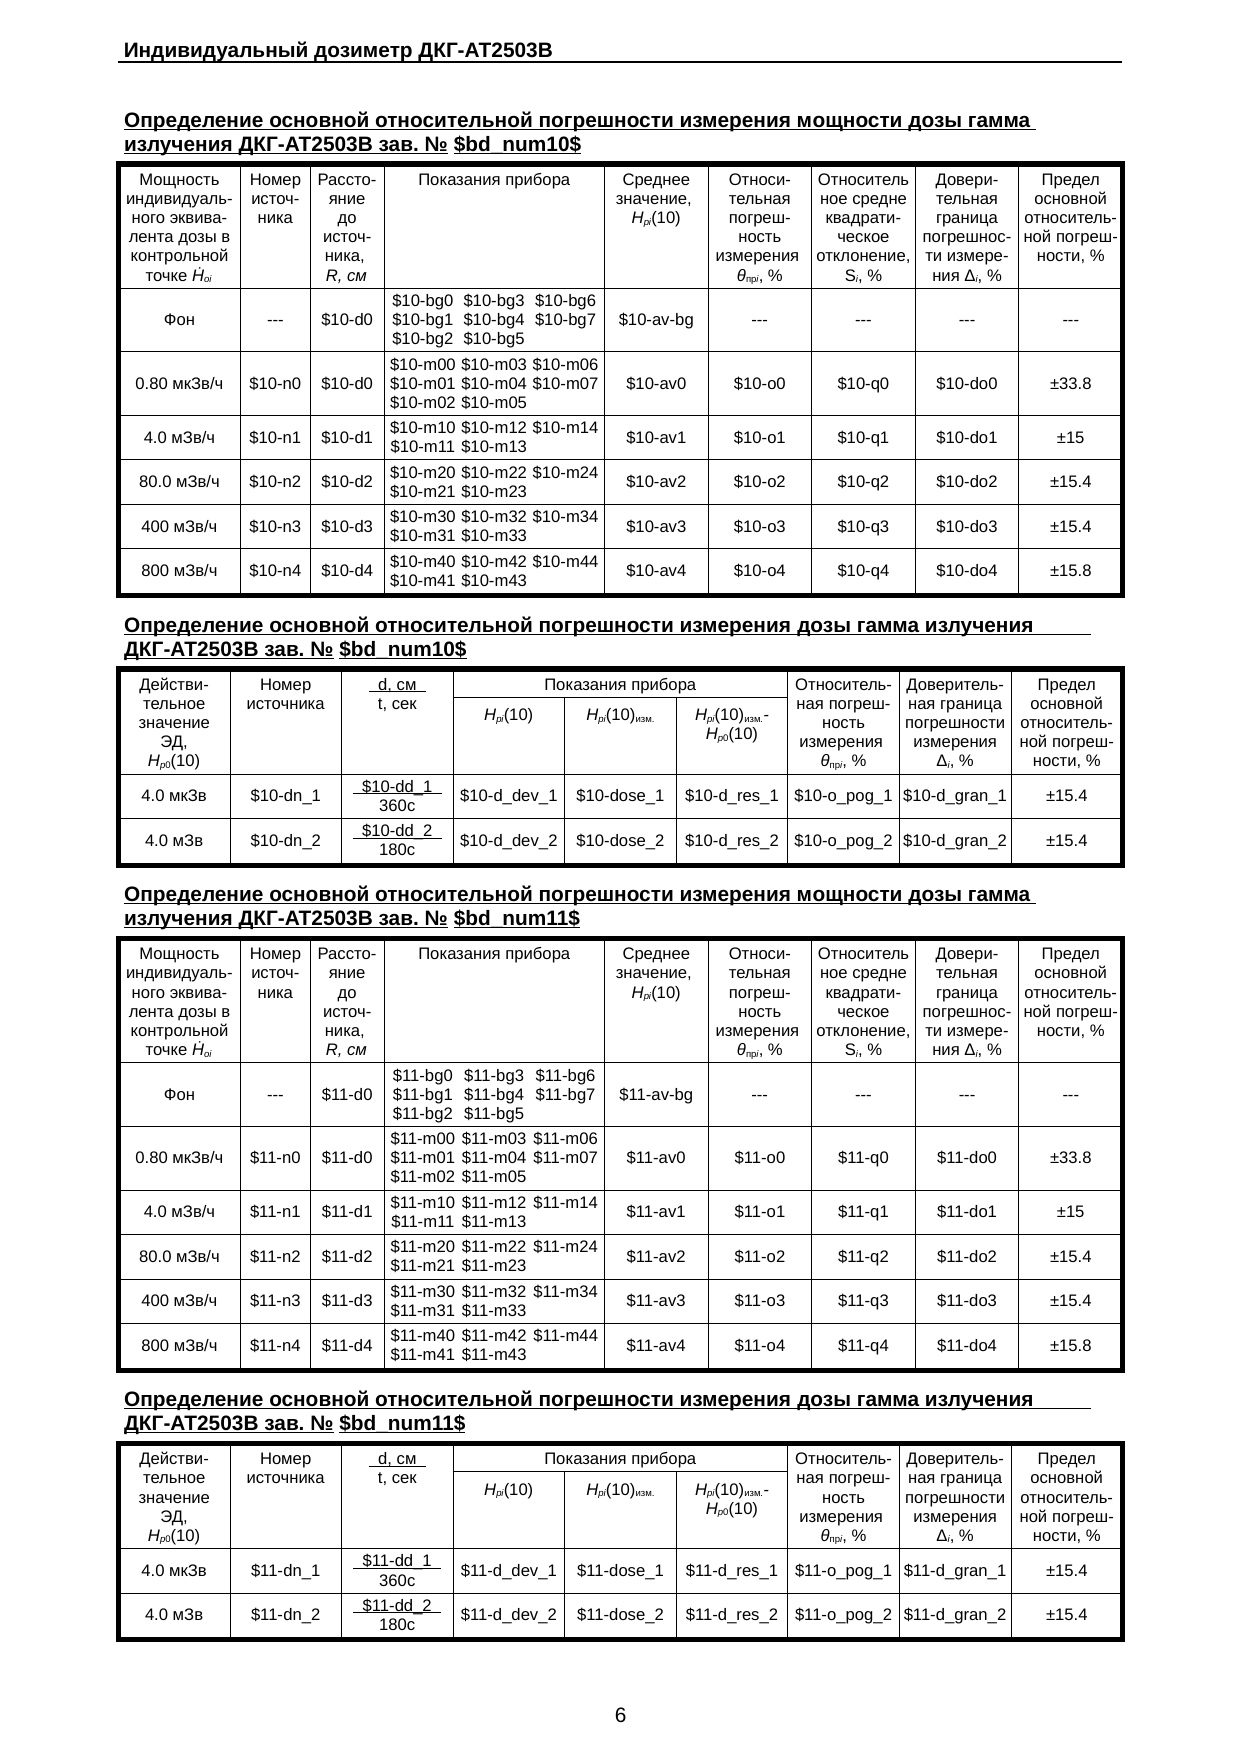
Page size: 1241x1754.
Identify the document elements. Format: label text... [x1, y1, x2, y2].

table_cell Среднее значение, Hpi(10) [605, 167, 708, 288]
table_cell $11-q3 [812, 1280, 915, 1323]
table_cell Фон [121, 289, 240, 351]
table_cell Номер источника [231, 672, 341, 773]
table_cell $11-n3 [241, 1280, 310, 1323]
table_cell $11-av2 [605, 1235, 708, 1278]
table_cell $10-n1 [241, 416, 310, 459]
table_cell $11-q4 [812, 1324, 915, 1367]
table_cell ±33.8 [1019, 1127, 1120, 1189]
table_header Определение основной относительной погрешности измерения мощности дозы гамма излучения ДКГ-АТ2503B зав. № $bd_num11$ [118, 868, 1122, 936]
table_cell $11-d3 [311, 1280, 384, 1323]
table_cell $10-do3 [916, 505, 1018, 548]
table_cell $10-d_gran_2 [900, 819, 1011, 862]
table_cell $10-dose_2 [565, 819, 676, 862]
table_cell $11-do4 [916, 1324, 1018, 1367]
table_cell $11-d_dev_1 [454, 1549, 564, 1592]
table_cell $11-o4 [709, 1324, 811, 1367]
table_cell d, см t, сек [342, 672, 453, 773]
table_cell $10-o2 [709, 460, 811, 504]
table_cell $11-m00 $11-m01 $11-m02 $11-m03 $11-m04 $11-m05 $11-m06 $11-m07 [385, 1127, 604, 1189]
table_cell $10-o_pog_2 [788, 819, 899, 862]
table_cell ±15.4 [1012, 1549, 1120, 1592]
table_cell $11-do3 [916, 1280, 1018, 1323]
table_cell $11-o0 [709, 1127, 811, 1189]
table_cell $10-d_dev_1 [454, 775, 564, 818]
table_cell --- [916, 1063, 1018, 1126]
table_cell ±15.8 [1019, 549, 1120, 593]
table_cell $11-av4 [605, 1324, 708, 1367]
table_cell $10-dd_1 360c [342, 775, 453, 818]
table_cell $10-av2 [605, 460, 708, 504]
table_cell --- [812, 289, 915, 351]
table_cell $10-d2 [311, 460, 384, 504]
table_cell 80.0 мЗв/ч [121, 460, 240, 504]
table_cell ±15.4 [1012, 819, 1120, 862]
table_cell 4.0 мЗв/ч [121, 416, 240, 459]
table_cell Hpi(10) [454, 698, 564, 773]
table_cell $10-av3 [605, 505, 708, 548]
table_cell 800 мЗв/ч [121, 549, 240, 593]
table_cell 400 мЗв/ч [121, 1280, 240, 1323]
table_cell Довери-тельная граница погрешнос-ти измере-ния Δi, % [916, 941, 1018, 1062]
table_cell ±15 [1019, 1191, 1120, 1234]
table_cell Относи-тельная погреш-ность измерения θпрi, % [709, 167, 811, 288]
table_cell $11-d0 [311, 1063, 384, 1126]
table_cell --- [709, 1063, 811, 1126]
table_cell $11-d_dev_2 [454, 1594, 564, 1637]
table_cell $10-o1 [709, 416, 811, 459]
table_cell Довери-тельная граница погрешнос-ти измере-ния Δi, % [916, 167, 1018, 288]
table_cell $10-m00 $10-m01 $10-m02 $10-m03 $10-m04 $10-m05 $10-m06 $10-m07 [385, 352, 604, 415]
table_cell --- [812, 1063, 915, 1126]
table_cell $11-do0 [916, 1127, 1018, 1189]
table_cell --- [1019, 289, 1120, 351]
table_cell d, см t, сек [342, 1446, 453, 1548]
table_cell 0.80 мкЗв/ч [121, 1127, 240, 1189]
table_cell $11-n0 [241, 1127, 310, 1189]
table_cell Hpi(10)изм.-Hp0(10) [677, 698, 787, 773]
table_cell Относительное средне квадрати-ческое отклонение, Si, % [812, 941, 915, 1062]
table_header Определение основной относительной погрешности измерения дозы гамма излучения ДКГ-АТ2503B зав. № $bd_num11$ [118, 1373, 1122, 1441]
table_cell $11-o_pog_1 [788, 1549, 899, 1592]
table_cell $11-bg0 $11-bg1 $11-bg2 $11-bg3 $11-bg4 $11-bg5 $11-bg6 $11-bg7 [385, 1063, 604, 1126]
table_cell Hpi(10)изм.-Hp0(10) [677, 1472, 787, 1548]
table_cell Показания прибора [385, 167, 604, 288]
table_cell Мощность индивидуаль-ного эквива-лента дозы в контрольной точке Ḣoi [121, 941, 240, 1062]
table_cell $11-o1 [709, 1191, 811, 1234]
table_cell 4.0 мЗв/ч [121, 1191, 240, 1234]
table_cell 400 мЗв/ч [121, 505, 240, 548]
table_cell $10-do4 [916, 549, 1018, 593]
table_cell $10-bg0 $10-bg1 $10-bg2 $10-bg3 $10-bg4 $10-bg5 $10-bg6 $10-bg7 [385, 289, 604, 351]
table_cell 4.0 мЗв [121, 819, 230, 862]
table_cell $11-av-bg [605, 1063, 708, 1126]
table_cell $10-d_gran_1 [900, 775, 1011, 818]
table_cell $10-o3 [709, 505, 811, 548]
table_cell $10-d0 [311, 352, 384, 415]
table_header Определение основной относительной погрешности измерения мощности дозы гамма излучения ДКГ-АТ2503B зав. № $bd_num10$ [118, 93, 1122, 161]
table_cell $10-d4 [311, 549, 384, 593]
table_cell $11-q2 [812, 1235, 915, 1278]
table_cell --- [241, 289, 310, 351]
table_cell Рассто-яние до источ-ника, R, см [311, 941, 384, 1062]
table_cell ±15.4 [1019, 460, 1120, 504]
table_cell --- [1019, 1063, 1120, 1126]
table_cell Номер источ-ника [241, 941, 310, 1062]
table_cell $11-o2 [709, 1235, 811, 1278]
table_cell $10-d1 [311, 416, 384, 459]
table_cell $10-o_pog_1 [788, 775, 899, 818]
table_cell $10-dn_2 [231, 819, 341, 862]
table_cell Номер источника [231, 1446, 341, 1548]
table_cell $10-n2 [241, 460, 310, 504]
table_cell $11-dd_2 180c [342, 1594, 453, 1637]
table_cell Предел основной относитель-ной погреш-ности, % [1019, 167, 1120, 288]
table_cell $10-d_res_1 [677, 775, 787, 818]
table_cell Относитель-ная погреш-ность измерения θпрi, % [788, 672, 899, 773]
table_cell $11-av1 [605, 1191, 708, 1234]
table_cell Доверитель-ная граница погрешности измерения Δi, % [900, 672, 1011, 773]
table_cell Показания прибора [454, 672, 787, 697]
table_cell $11-d4 [311, 1324, 384, 1367]
table_cell $11-av0 [605, 1127, 708, 1189]
table_cell $11-d1 [311, 1191, 384, 1234]
table_cell Показания прибора [385, 941, 604, 1062]
table_cell Относи-тельная погреш-ность измерения θпрi, % [709, 941, 811, 1062]
table_cell $10-o4 [709, 549, 811, 593]
table_cell ±33.8 [1019, 352, 1120, 415]
table_cell Доверитель-ная граница погрешности измерения Δi, % [900, 1446, 1011, 1548]
table_cell $11-dose_1 [565, 1549, 676, 1592]
table_cell $10-dn_1 [231, 775, 341, 818]
table_cell Предел основной относитель-ной погреш-ности, % [1012, 1446, 1120, 1548]
table_cell ±15.4 [1019, 1280, 1120, 1323]
table_cell Предел основной относитель-ной погреш-ности, % [1012, 672, 1120, 773]
table_cell Действи-тельное значение ЭД, Hp0(10) [121, 672, 230, 773]
table_cell Показания прибора [454, 1446, 787, 1471]
table_cell 0.80 мкЗв/ч [121, 352, 240, 415]
table_cell 4.0 мкЗв [121, 1549, 230, 1592]
table_cell ±15.4 [1012, 1594, 1120, 1637]
table_cell $11-d_res_1 [677, 1549, 787, 1592]
table_cell $11-n2 [241, 1235, 310, 1278]
table_cell $11-m40 $11-m41 $11-m42 $11-m43 $11-m44 [385, 1324, 604, 1367]
table_cell ±15.4 [1012, 775, 1120, 818]
table_cell $11-dn_1 [231, 1549, 341, 1592]
table_cell $10-m10 $10-m11 $10-m12 $10-m13 $10-m14 [385, 416, 604, 459]
table_cell $11-do2 [916, 1235, 1018, 1278]
table_cell $10-q4 [812, 549, 915, 593]
table_cell $10-d0 [311, 289, 384, 351]
table_cell $10-do0 [916, 352, 1018, 415]
table_cell $10-m40 $10-m41 $10-m42 $10-m43 $10-m44 [385, 549, 604, 593]
table_cell --- [916, 289, 1018, 351]
table_cell Hpi(10)изм. [565, 698, 676, 773]
table_cell $10-m30 $10-m31 $10-m32 $10-m33 $10-m34 [385, 505, 604, 548]
table_cell $10-m20 $10-m21 $10-m22 $10-m23 $10-m24 [385, 460, 604, 504]
table_cell $11-dose_2 [565, 1594, 676, 1637]
table_cell $10-d_res_2 [677, 819, 787, 862]
table_cell $10-dd_2 180c [342, 819, 453, 862]
table_cell Действи-тельное значение ЭД, Hp0(10) [121, 1446, 230, 1548]
table_cell $11-dd_1 360c [342, 1549, 453, 1592]
table_cell $11-q0 [812, 1127, 915, 1189]
table_cell Предел основной относитель-ной погреш-ности, % [1019, 941, 1120, 1062]
table_cell 4.0 мкЗв [121, 775, 230, 818]
table_cell ±15.4 [1019, 1235, 1120, 1278]
table_cell Относительное средне квадрати-ческое отклонение, Si, % [812, 167, 915, 288]
table_cell $10-do1 [916, 416, 1018, 459]
table_cell ±15.4 [1019, 505, 1120, 548]
table_cell Номер источ-ника [241, 167, 310, 288]
table_cell $11-d_gran_1 [900, 1549, 1011, 1592]
table_cell $11-dn_2 [231, 1594, 341, 1637]
table_cell $11-d2 [311, 1235, 384, 1278]
table_cell $10-do2 [916, 460, 1018, 504]
table_cell --- [241, 1063, 310, 1126]
table_cell $11-o_pog_2 [788, 1594, 899, 1637]
table_cell 800 мЗв/ч [121, 1324, 240, 1367]
table_cell 80.0 мЗв/ч [121, 1235, 240, 1278]
table_header Определение основной относительной погрешности измерения дозы гамма излучения ДКГ-АТ2503B зав. № $bd_num10$ [118, 598, 1122, 666]
table_cell $10-n4 [241, 549, 310, 593]
table_cell Рассто-яние до источ-ника, R, см [311, 167, 384, 288]
table_cell $10-av1 [605, 416, 708, 459]
table_cell $10-q0 [812, 352, 915, 415]
table_cell ±15.8 [1019, 1324, 1120, 1367]
table_cell $11-n1 [241, 1191, 310, 1234]
table_cell $11-d0 [311, 1127, 384, 1189]
table_cell 4.0 мЗв [121, 1594, 230, 1637]
table_cell $11-m10 $11-m11 $11-m12 $11-m13 $11-m14 [385, 1191, 604, 1234]
table_cell $10-n3 [241, 505, 310, 548]
table_cell Мощность индивидуаль-ного эквива-лента дозы в контрольной точке Ḣoi [121, 167, 240, 288]
table_cell $10-dose_1 [565, 775, 676, 818]
table_cell $10-q3 [812, 505, 915, 548]
table_cell Среднее значение, Hpi(10) [605, 941, 708, 1062]
table_cell $11-o3 [709, 1280, 811, 1323]
table_cell $10-d3 [311, 505, 384, 548]
table_cell Hpi(10) [454, 1472, 564, 1548]
table_cell $10-d_dev_2 [454, 819, 564, 862]
table_cell Фон [121, 1063, 240, 1126]
table_cell $11-av3 [605, 1280, 708, 1323]
table_cell --- [709, 289, 811, 351]
table_cell $11-d_gran_2 [900, 1594, 1011, 1637]
table_cell ±15 [1019, 416, 1120, 459]
table_cell $11-q1 [812, 1191, 915, 1234]
table_cell $11-m30 $11-m31 $11-m32 $11-m33 $11-m34 [385, 1280, 604, 1323]
table_cell $10-q2 [812, 460, 915, 504]
table_cell $11-m20 $11-m21 $11-m22 $11-m23 $11-m24 [385, 1235, 604, 1278]
table_cell Относитель-ная погреш-ность измерения θпрi, % [788, 1446, 899, 1548]
table_cell $11-d_res_2 [677, 1594, 787, 1637]
table_cell $10-av4 [605, 549, 708, 593]
table_cell $10-av0 [605, 352, 708, 415]
table_cell $11-do1 [916, 1191, 1018, 1234]
table_cell Hpi(10)изм. [565, 1472, 676, 1548]
table_cell $10-q1 [812, 416, 915, 459]
table_cell $10-av-bg [605, 289, 708, 351]
table_cell $11-n4 [241, 1324, 310, 1367]
table_cell $10-n0 [241, 352, 310, 415]
table_cell $10-o0 [709, 352, 811, 415]
